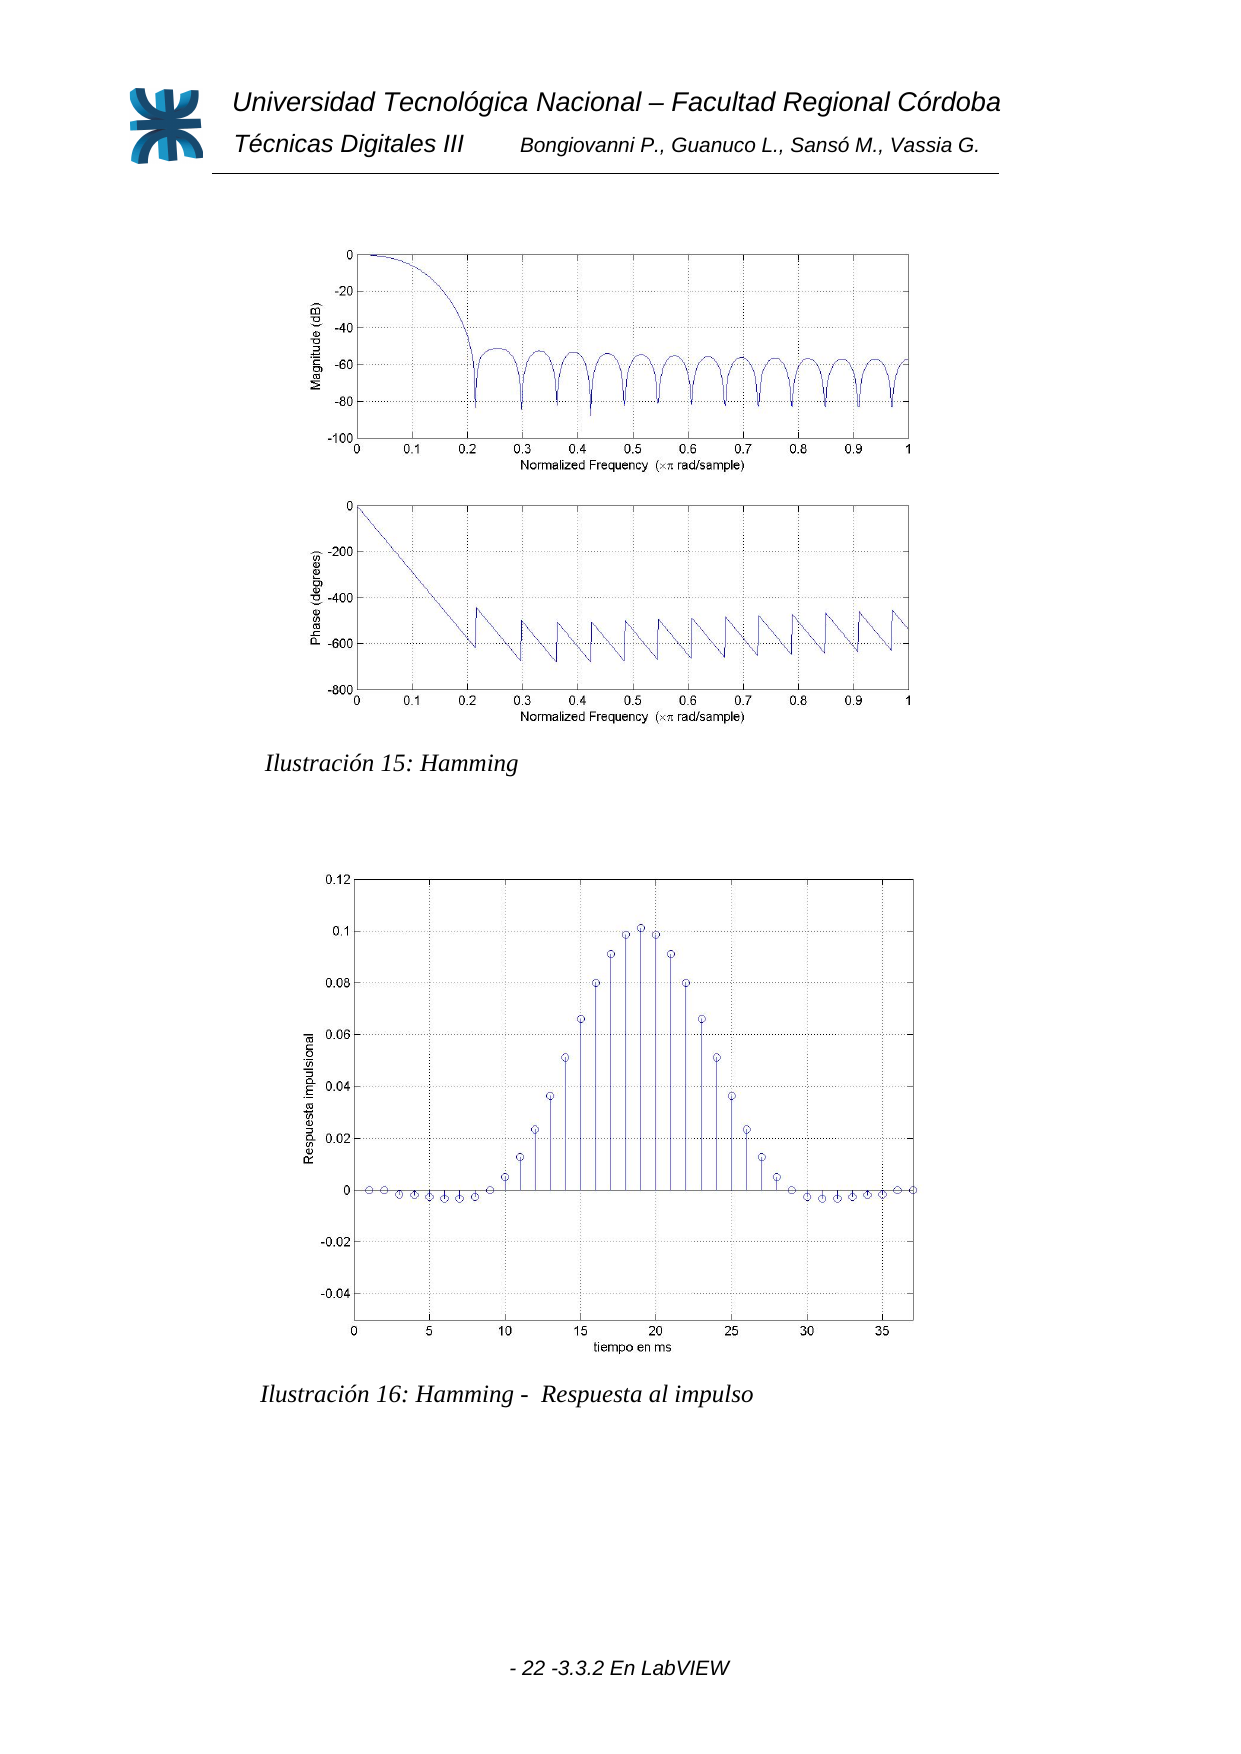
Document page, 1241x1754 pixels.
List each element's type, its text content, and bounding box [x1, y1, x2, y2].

picture [129, 88, 203, 164]
picture [264, 214, 976, 748]
text Ilustración 15: Hamming [264, 748, 976, 776]
text Ilustración 16: Hamming - Respuesta al impulso [260, 1379, 980, 1407]
picture [260, 838, 981, 1379]
